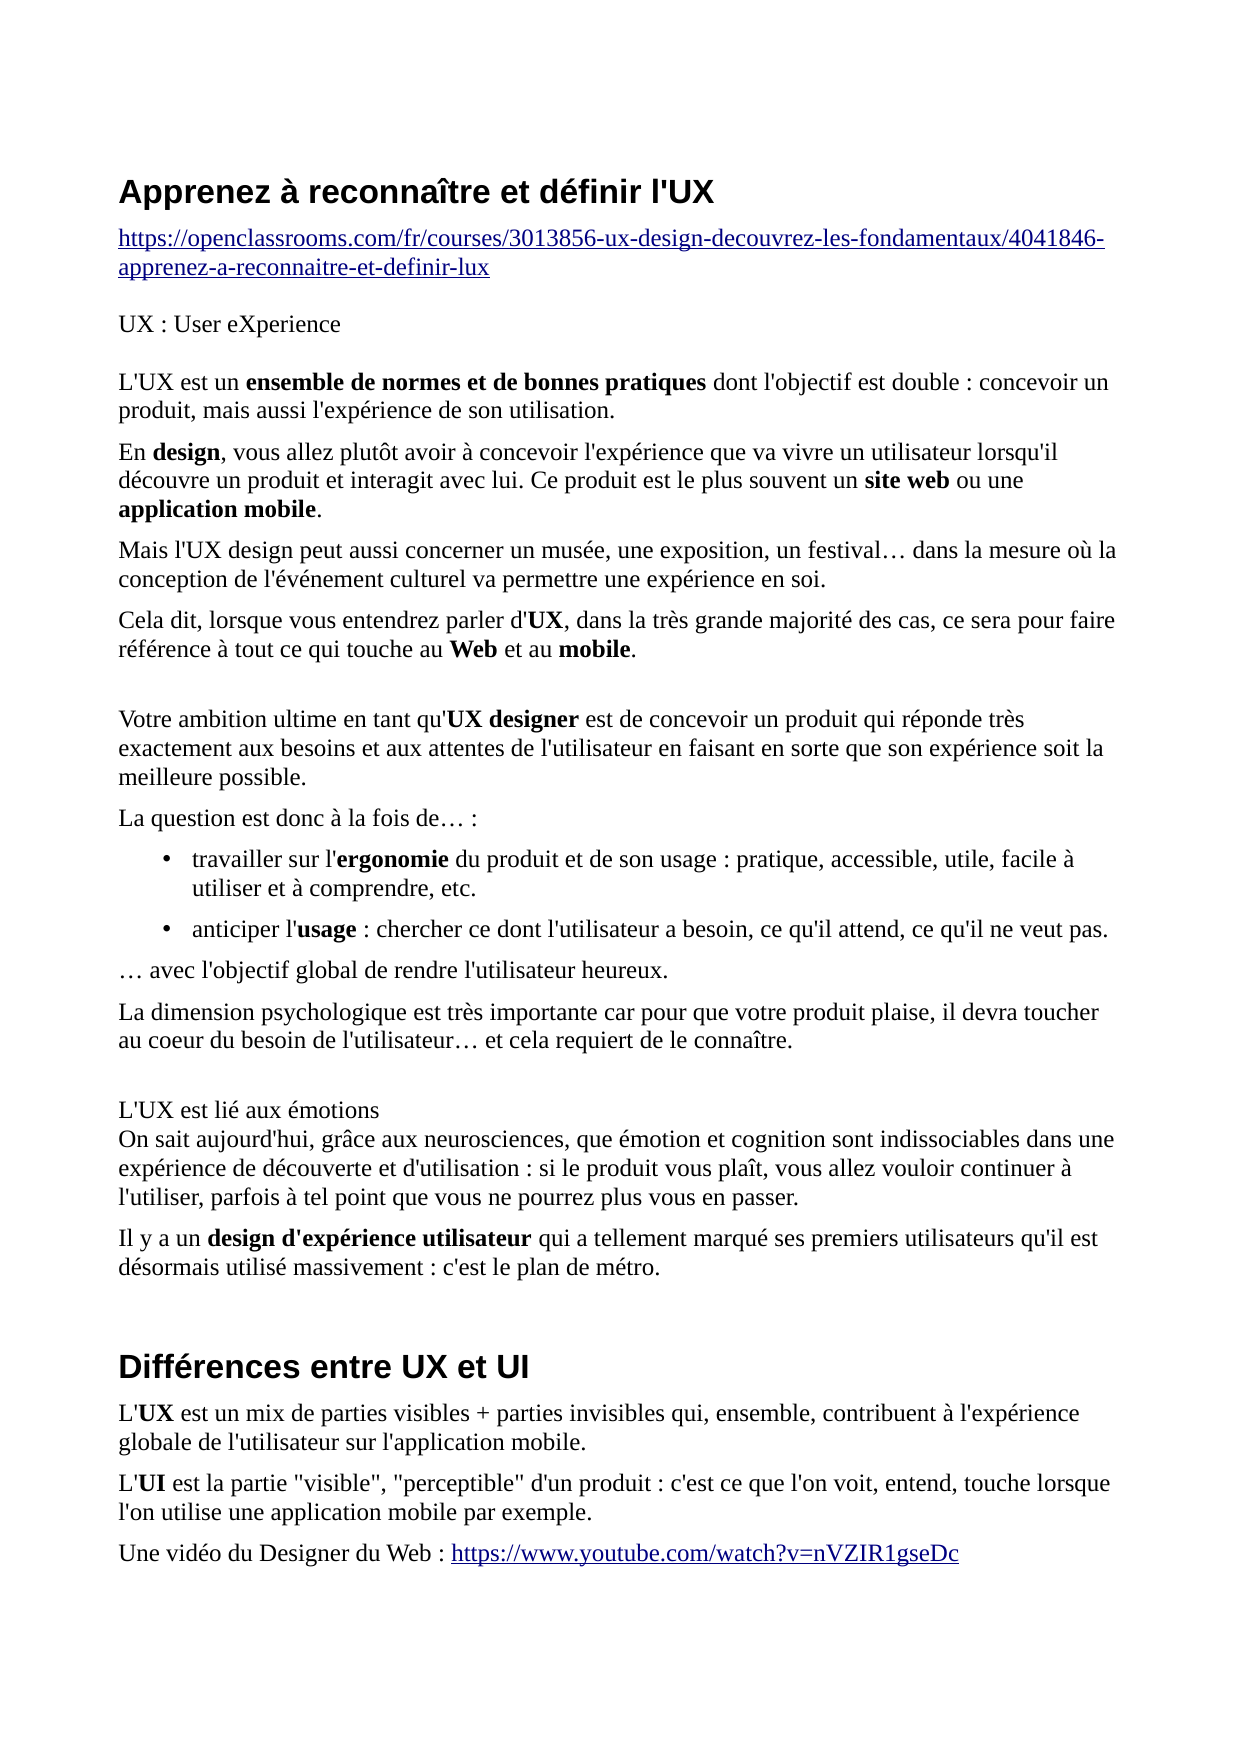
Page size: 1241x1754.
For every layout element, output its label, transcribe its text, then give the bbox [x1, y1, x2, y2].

subtitle Apprenez à reconnaître et définir l'UX [118, 172, 1122, 211]
text Il y a un design d'expérience utilisateur qui a tellement marqué ses premiers utilisateurs qu'il est désormais utilisé massivement : c'est le plan de métro. [118, 1223, 1122, 1281]
text L'UX est un ensemble de normes et de bonnes pratiques dont l'objectif est double : concevoir un produit, mais aussi l'expérience de son utilisation. [118, 367, 1122, 424]
text L'UI est la partie "visible", "perceptible" d'un produit : c'est ce que l'on voit, entend, touche lorsque l'on utilise une application mobile par exemple. [118, 1468, 1122, 1525]
list anticiper l'usage : chercher ce dont l'utilisateur a besoin, ce qu'il attend, ce qu'il ne veut pas. [162, 914, 1122, 943]
text https://openclassrooms.com/fr/courses/3013856-ux-design-decouvrez-les-fondamentaux/4041846-apprenez-a-reconnaitre-et-definir-lux [118, 223, 1122, 281]
text Mais l'UX design peut aussi concerner un musée, une exposition, un festival… dans la mesure où la conception de l'événement culturel va permettre une expérience en soi. [118, 536, 1122, 593]
text On sait aujourd'hui, grâce aux neurosciences, que émotion et cognition sont indissociables dans une expérience de découverte et d'utilisation : si le produit vous plaît, vous allez vouloir continuer à l'utiliser, parfois à tel point que vous ne pourrez plus vous en passer. [118, 1124, 1122, 1211]
text La question est donc à la fois de… : [118, 803, 1122, 832]
text En design, vous allez plutôt avoir à concevoir l'expérience que va vivre un utilisateur lorsqu'il découvre un produit et interagit avec lui. Ce produit est le plus souvent un site web ou une application mobile. [118, 437, 1122, 523]
text Une vidéo du Designer du Web : https://www.youtube.com/watch?v=nVZIR1gseDc [118, 1538, 1122, 1567]
text … avec l'objectif global de rendre l'utilisateur heureux. [118, 956, 1122, 984]
text L'UX est un mix de parties visibles + parties invisibles qui, ensemble, contribuent à l'expérience globale de l'utilisateur sur l'application mobile. [118, 1398, 1122, 1455]
text Votre ambition ultime en tant qu'UX designer est de concevoir un produit qui réponde très exactement aux besoins et aux attentes de l'utilisateur en faisant en sorte que son expérience soit la meilleure possible. [118, 704, 1122, 791]
text UX : User eXperience [118, 309, 1122, 338]
text Cela dit, lorsque vous entendrez parler d'UX, dans la très grande majorité des cas, ce sera pour faire référence à tout ce qui touche au Web et au mobile. [118, 606, 1122, 663]
subtitle Différences entre UX et UI [118, 1347, 1122, 1385]
list travailler sur l'ergonomie du produit et de son usage : pratique, accessible, utile, facile à utiliser et à comprendre, etc. [162, 844, 1122, 902]
text L'UX est lié aux émotions [118, 1096, 1122, 1124]
text La dimension psychologique est très importante car pour que votre produit plaise, il devra toucher au coeur du besoin de l'utilisateur… et cela requiert de le connaître. [118, 997, 1122, 1054]
